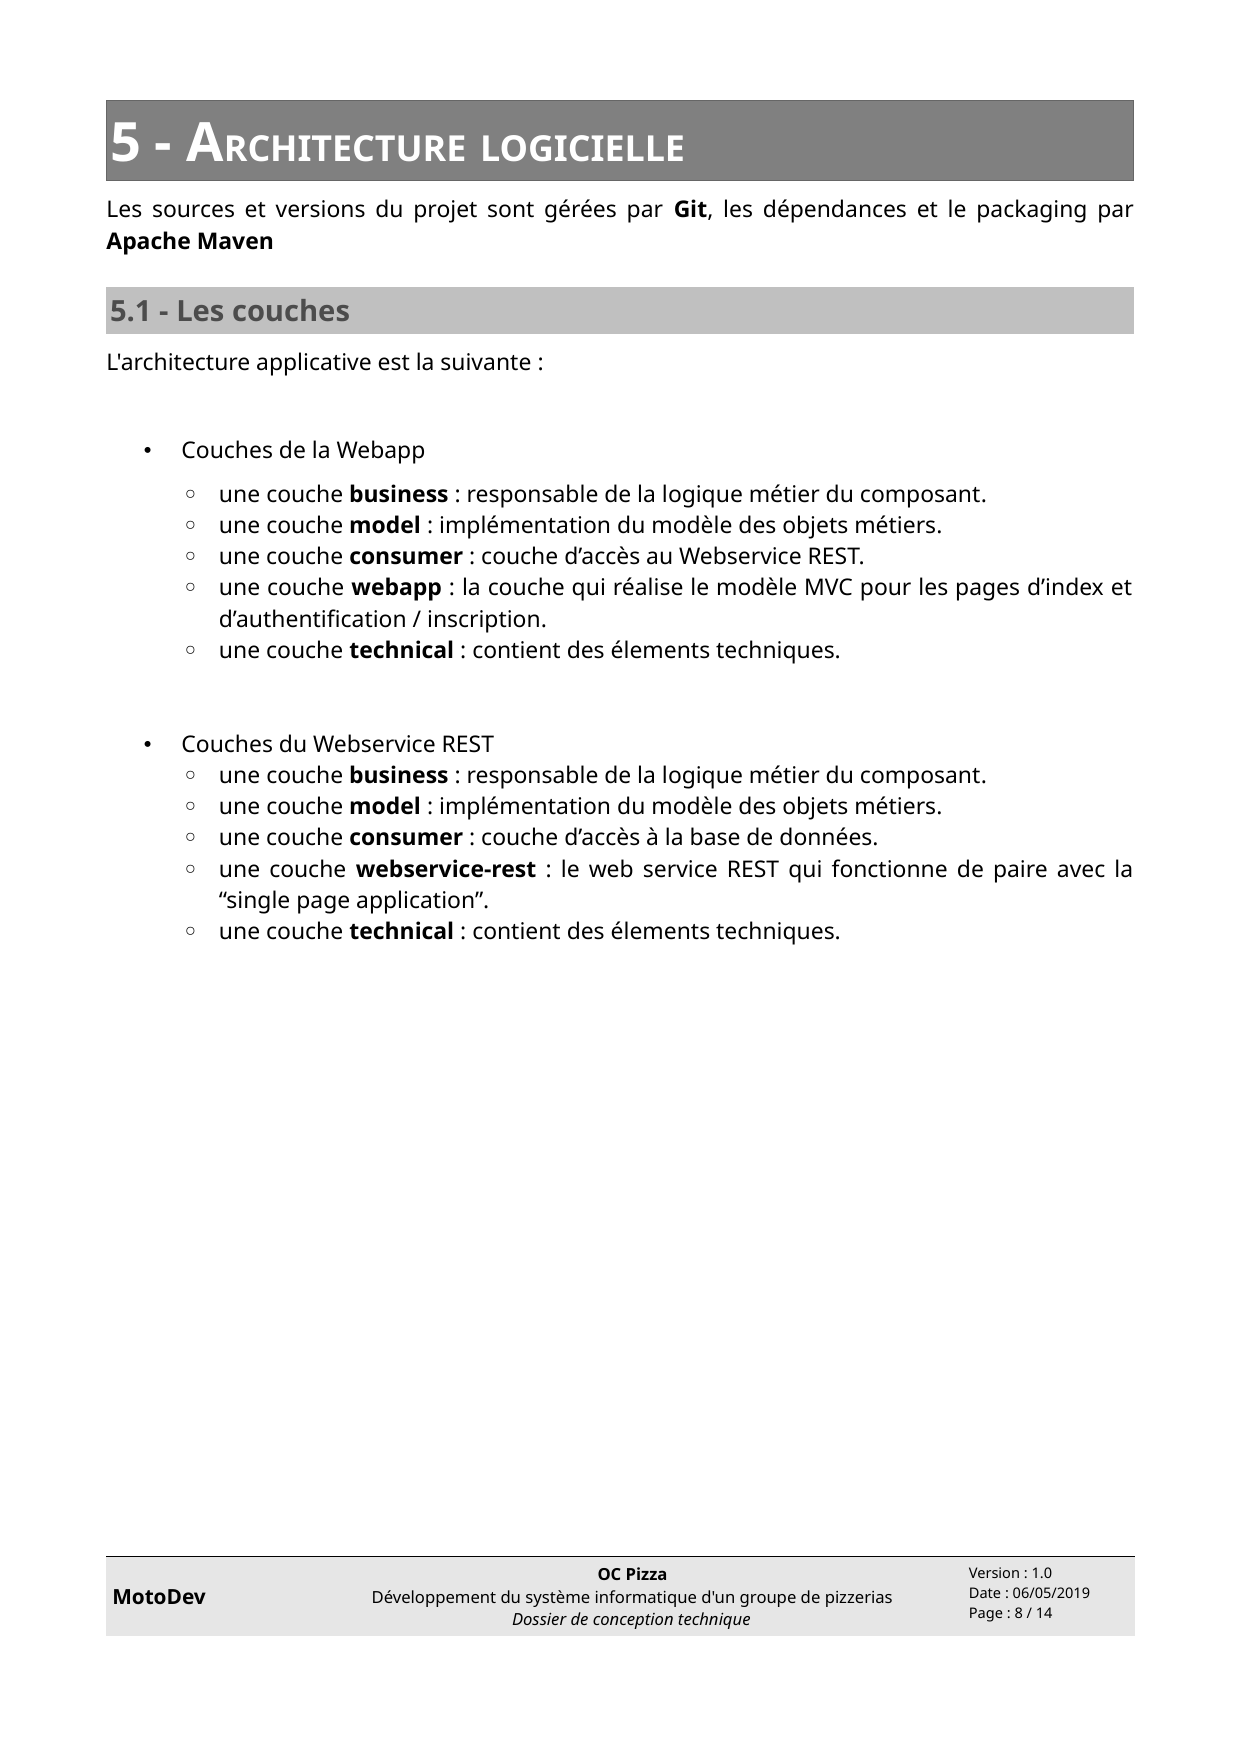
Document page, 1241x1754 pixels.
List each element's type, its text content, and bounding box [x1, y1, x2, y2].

list une couche model : implémentation du modèle des objets métiers. [181, 790, 1134, 821]
list Couches de la Webapp [144, 434, 1134, 465]
list Couches du Webservice REST [144, 727, 1134, 759]
subtitle Les couches [107, 288, 1133, 333]
list une couche webapp : la couche qui réalise le modèle MVC pour les pages d’index et d’authentification / inscription. [181, 571, 1134, 634]
list une couche consumer : couche d’accès au Webservice REST. [181, 540, 1134, 571]
list une couche business : responsable de la logique métier du composant. [181, 477, 1134, 509]
list une couche technical : contient des élements techniques. [181, 915, 1134, 946]
subtitle Architecture logicielle [107, 101, 1133, 180]
list une couche consumer : couche d’accès à la base de données. [181, 821, 1134, 852]
list une couche model : implémentation du modèle des objets métiers. [181, 509, 1134, 540]
list une couche webservice-rest : le web service REST qui fonctionne de paire avec la “single page application”. [181, 852, 1134, 915]
text Les sources et versions du projet sont gérées par Git, les dépendances et le packaging par Apache Maven [106, 193, 1134, 256]
text L'architecture applicative est la suivante : [106, 346, 1134, 377]
list une couche technical : contient des élements techniques. [181, 634, 1134, 665]
list une couche business : responsable de la logique métier du composant. [181, 759, 1134, 790]
